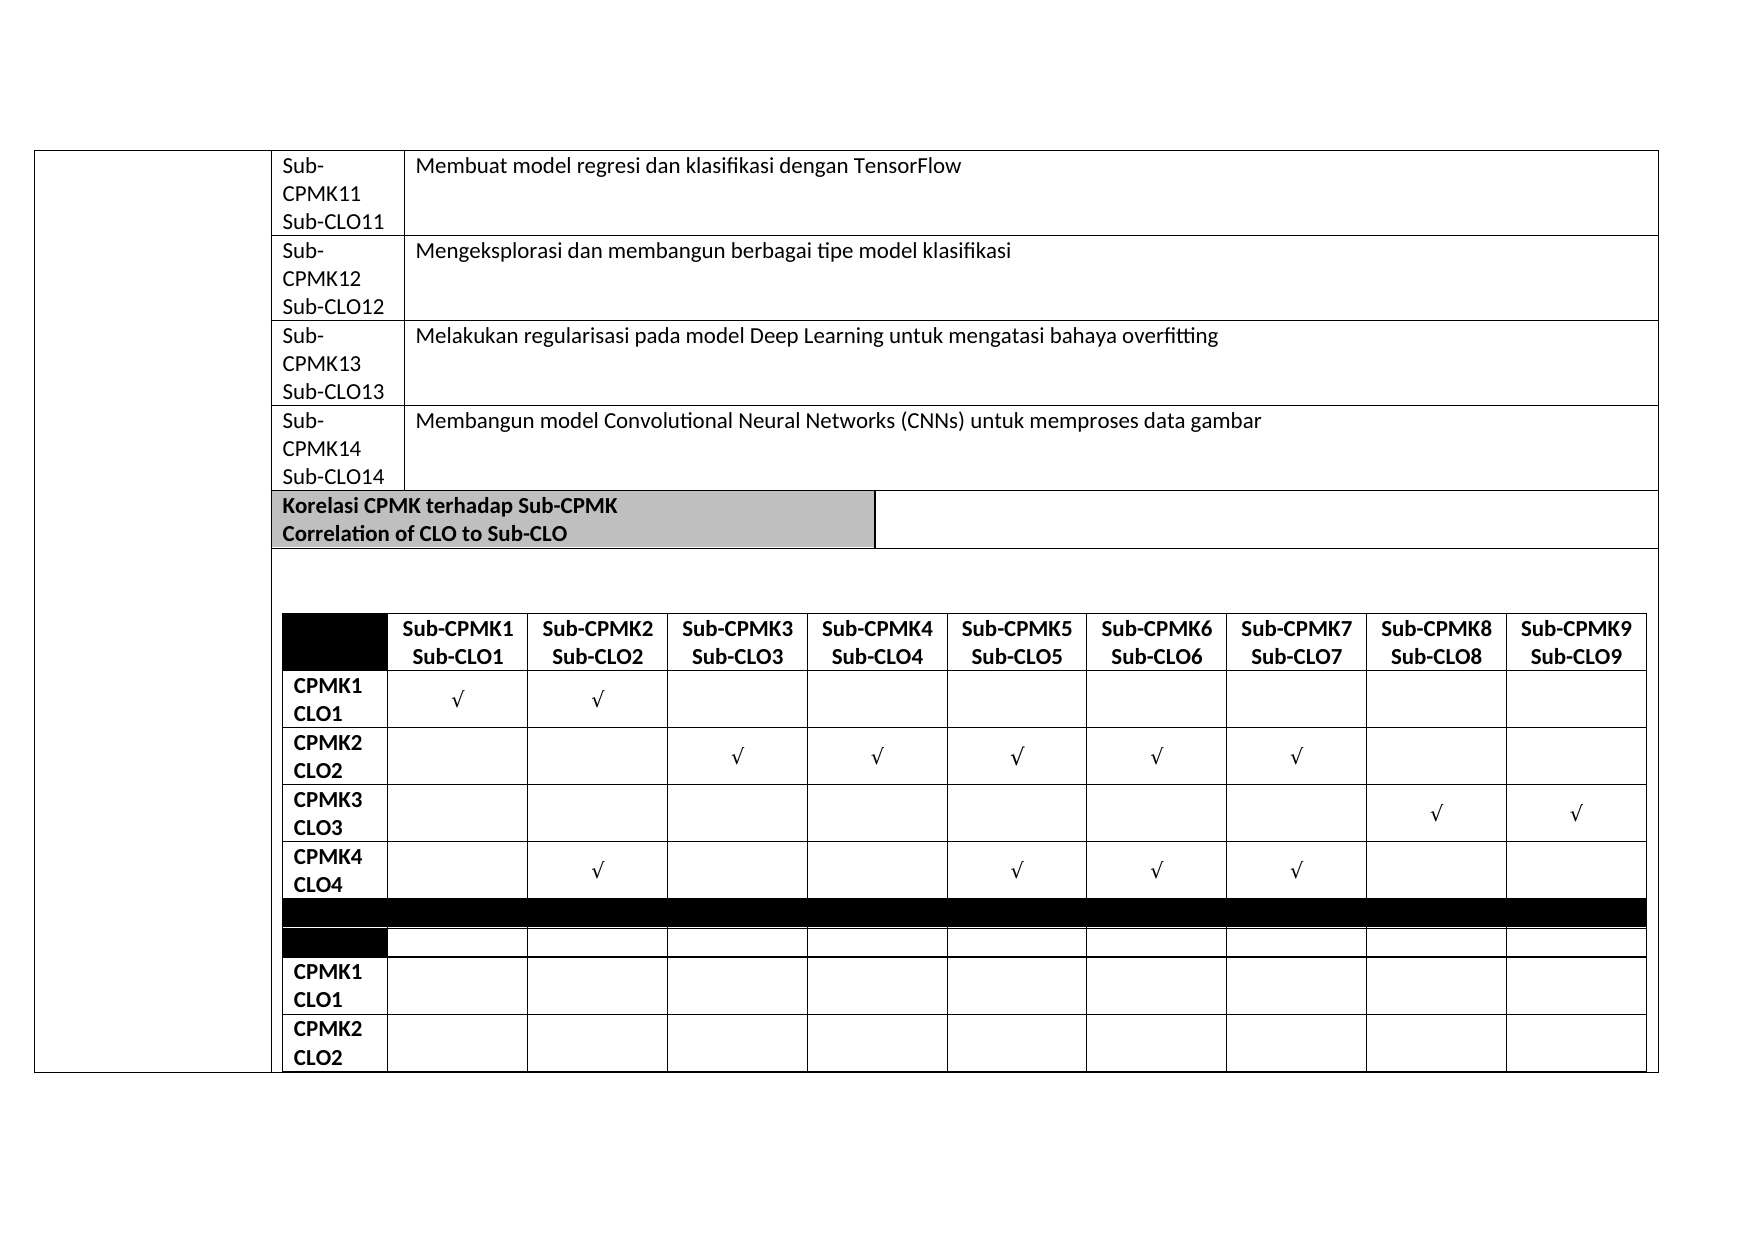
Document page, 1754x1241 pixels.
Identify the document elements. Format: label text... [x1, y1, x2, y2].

table_header Sub-CPMK4 Sub-CLO4 [808, 614, 947, 670]
table_cell Korelasi CPMK terhadap Sub-CPMK Correlation of CLO to Sub-CLO [272, 491, 874, 547]
table_cell Sub-CPMK13 Sub-CLO13 [272, 321, 404, 405]
table_cell Sub-CPMK14 Sub-CLO14 [272, 406, 404, 490]
table_cell [1087, 929, 1226, 956]
table_cell [1087, 671, 1226, 727]
table_cell [388, 842, 527, 898]
table_cell [388, 929, 527, 956]
table_cell [1507, 728, 1646, 784]
table_header Sub-CPMK9 Sub-CLO9 [1507, 614, 1646, 670]
table_cell √ [1227, 728, 1366, 784]
table_cell [528, 929, 667, 956]
table_cell [283, 929, 387, 956]
table_cell [948, 958, 1086, 1013]
table_cell √ [1087, 842, 1226, 898]
table_cell [388, 785, 527, 841]
table_header Sub-CPMK6 Sub-CLO6 [1087, 614, 1226, 670]
table_cell [1367, 899, 1506, 927]
table_cell [668, 671, 807, 727]
table_cell CPMK2 CLO2 [283, 1015, 387, 1071]
table_cell [808, 958, 947, 1013]
table_cell [668, 1015, 807, 1071]
table_cell [668, 842, 807, 898]
table_cell √ [808, 728, 947, 784]
table_cell [808, 1015, 947, 1071]
table_cell [948, 785, 1086, 841]
table_cell [808, 671, 947, 727]
table_cell CPMK3 CLO3 [283, 785, 387, 841]
table_cell [1507, 1015, 1646, 1071]
table_cell Membuat model regresi dan klasifikasi dengan TensorFlow [405, 151, 1658, 235]
table_cell [283, 899, 387, 927]
table_header [283, 614, 387, 670]
table_cell [1367, 1015, 1506, 1071]
table_cell [1087, 899, 1226, 927]
table_header Sub-CPMK7 Sub-CLO7 [1227, 614, 1366, 670]
table_cell √ [1367, 785, 1506, 841]
table_cell [948, 929, 1086, 956]
table_cell [668, 785, 807, 841]
table_cell Mengeksplorasi dan membangun berbagai tipe model klasifikasi [405, 236, 1658, 320]
table_cell [808, 899, 947, 927]
table_cell Sub-CPMK11 Sub-CLO11 [272, 151, 404, 235]
table_cell [876, 491, 1658, 547]
table_cell √ [1507, 785, 1646, 841]
table_cell [1087, 1015, 1226, 1071]
table_cell [948, 899, 1086, 927]
table_cell CPMK1 CLO1 [283, 671, 387, 727]
table_cell Melakukan regularisasi pada model Deep Learning untuk mengatasi bahaya overfitting [405, 321, 1658, 405]
table_cell [388, 958, 527, 1013]
table_cell [1367, 929, 1506, 956]
table_cell [1227, 1015, 1366, 1071]
table_cell √ [1227, 842, 1366, 898]
table_cell [388, 728, 527, 784]
table_header Sub-CPMK5 Sub-CLO5 [948, 614, 1086, 670]
table_cell [1507, 929, 1646, 956]
table_cell √ [1087, 728, 1226, 784]
table_cell [948, 1015, 1086, 1071]
table_cell √ [528, 671, 667, 727]
table_cell √ [948, 728, 1086, 784]
table_cell [1227, 958, 1366, 1013]
table_cell [1227, 785, 1366, 841]
table_cell [1087, 958, 1226, 1013]
table_cell [1367, 842, 1506, 898]
table_cell [1227, 929, 1366, 956]
table_cell [272, 549, 1658, 1072]
table_cell [948, 671, 1086, 727]
table_cell [528, 899, 667, 927]
table_cell [388, 899, 527, 927]
table_cell [388, 1015, 527, 1071]
table_cell √ [388, 671, 527, 727]
table_cell Membangun model Convolutional Neural Networks (CNNs) untuk memproses data gambar [405, 406, 1658, 490]
table_cell [1507, 958, 1646, 1013]
table_cell [528, 728, 667, 784]
table_cell [1507, 671, 1646, 727]
table_cell [1087, 785, 1226, 841]
table_cell Sub-CPMK12 Sub-CLO12 [272, 236, 404, 320]
table_cell √ [948, 842, 1086, 898]
table_cell [668, 929, 807, 956]
table_cell [1507, 842, 1646, 898]
table_cell √ [668, 728, 807, 784]
table_cell [808, 842, 947, 898]
table_header Sub-CPMK3 Sub-CLO3 [668, 614, 807, 670]
table_cell [1227, 899, 1366, 927]
table_cell [528, 958, 667, 1013]
table_cell [1367, 671, 1506, 727]
table_header Sub-CPMK1 Sub-CLO1 [388, 614, 527, 670]
table_cell [1367, 728, 1506, 784]
table_cell CPMK4 CLO4 [283, 842, 387, 898]
table_cell [1227, 671, 1366, 727]
table_cell [528, 1015, 667, 1071]
table_header Sub-CPMK2 Sub-CLO2 [528, 614, 667, 670]
table_cell CPMK2 CLO2 [283, 728, 387, 784]
table_cell [668, 958, 807, 1013]
table_cell √ [528, 842, 667, 898]
table_cell [1507, 899, 1646, 927]
table_cell [668, 899, 807, 927]
table_cell [1367, 958, 1506, 1013]
table_cell CPMK1 CLO1 [283, 958, 387, 1013]
table_cell [808, 929, 947, 956]
table_cell [808, 785, 947, 841]
table_cell [528, 785, 667, 841]
table_header Sub-CPMK8 Sub-CLO8 [1367, 614, 1506, 670]
